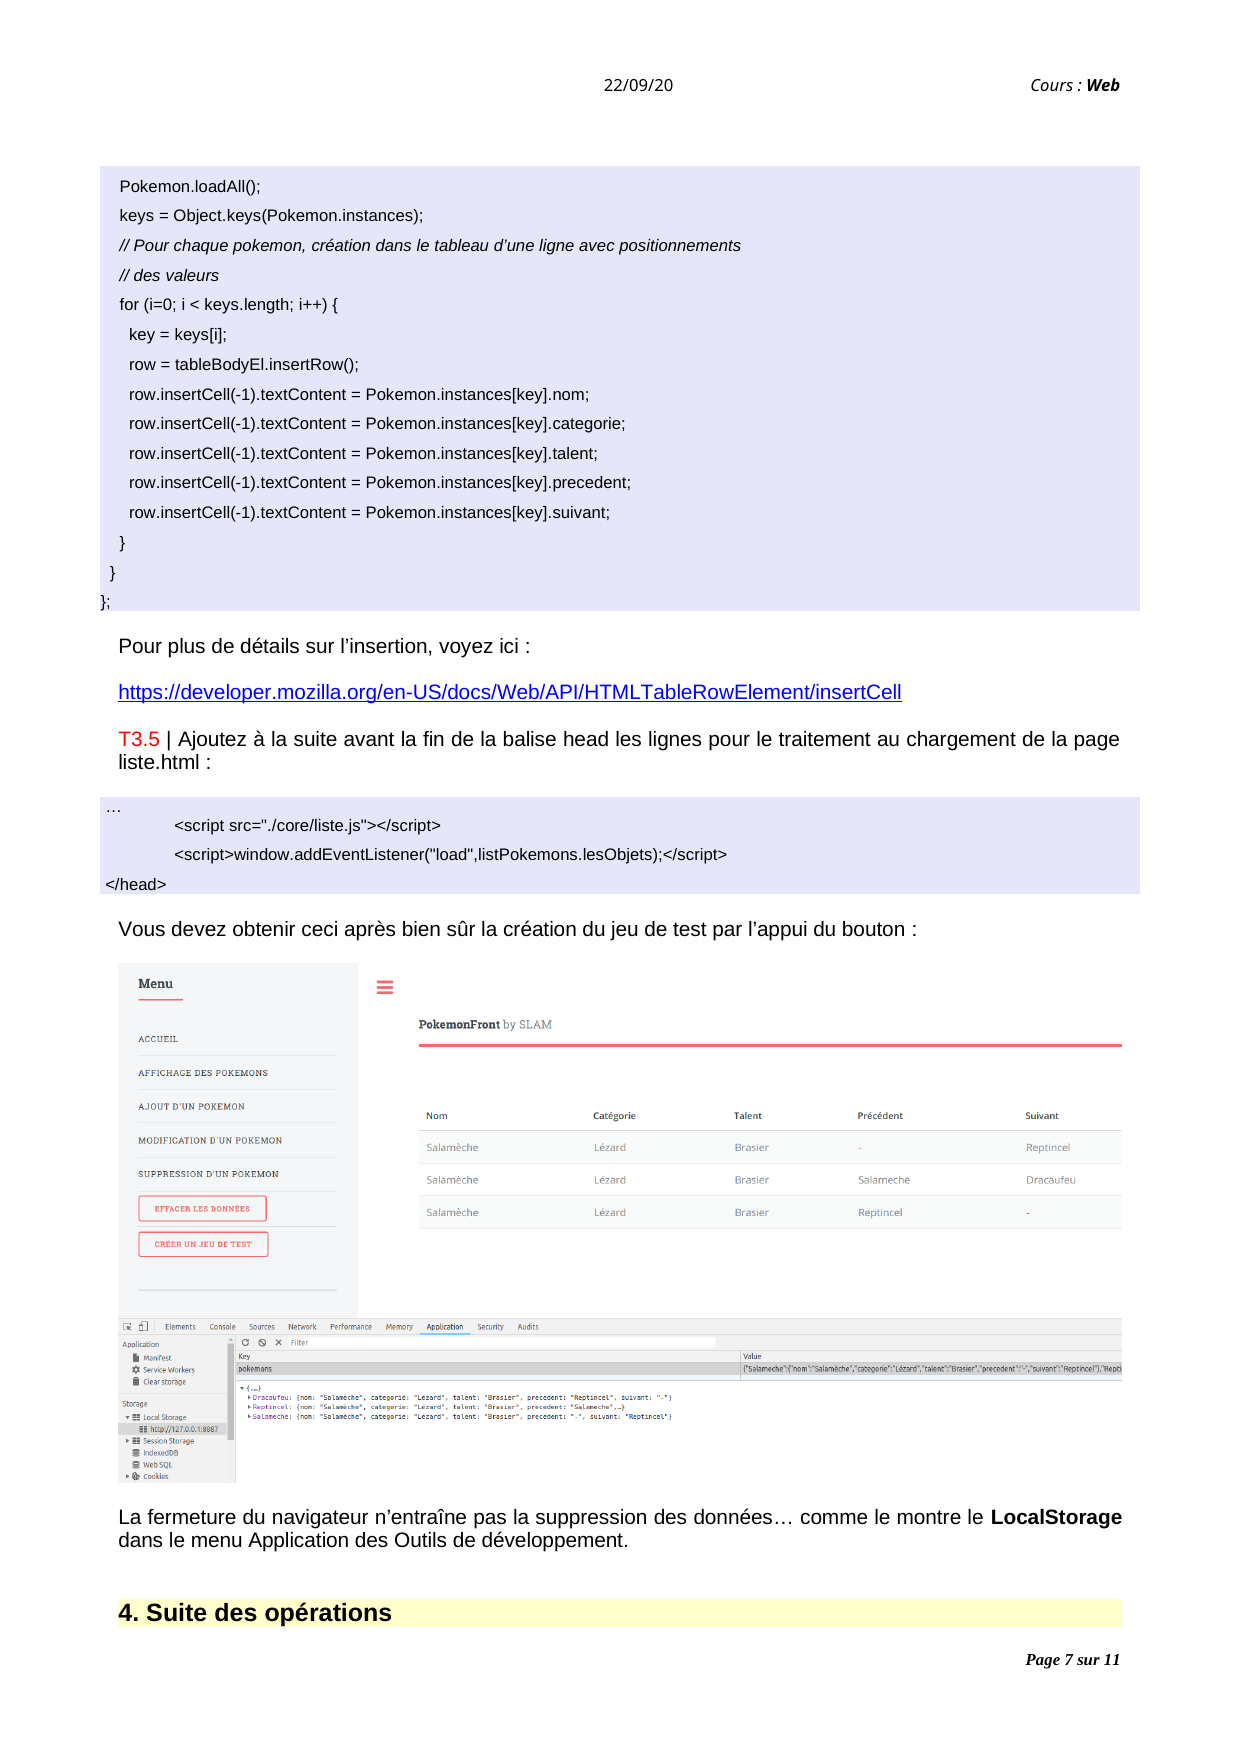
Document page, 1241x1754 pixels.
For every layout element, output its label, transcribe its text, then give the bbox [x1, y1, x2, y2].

text row.insertCell(-1).textContent = Pokemon.instances[key].precedent; [100, 463, 1140, 492]
text T3.5 | Ajoutez à la suite avant la fin de la balise head les lignes pour le traitement au chargement de la page liste.html : [118, 727, 1122, 774]
text Pokemon.loadAll(); [100, 166, 1140, 196]
text }; [100, 582, 1140, 611]
text key = keys[i]; [100, 314, 1140, 344]
text row = tableBodyEl.insertRow(); [100, 344, 1140, 374]
text row.insertCell(-1).textContent = Pokemon.instances[key].talent; [100, 433, 1140, 463]
text row.insertCell(-1).textContent = Pokemon.instances[key].suivant; [100, 492, 1140, 522]
text </head> [100, 864, 1140, 894]
text } [100, 522, 1140, 552]
text for (i=0; i < keys.length; i++) { [100, 285, 1140, 314]
text keys = Object.keys(Pokemon.instances); [100, 196, 1140, 225]
text https://developer.mozilla.org/en-US/docs/Web/API/HTMLTableRowElement/insertCell [118, 681, 1122, 704]
text row.insertCell(-1).textContent = Pokemon.instances[key].categorie; [100, 403, 1140, 433]
text row.insertCell(-1).textContent = Pokemon.instances[key].nom; [100, 374, 1140, 403]
text // des valeurs [100, 255, 1140, 285]
text Vous devez obtenir ceci après bien sûr la création du jeu de test par l’appui du bouton : [118, 917, 1122, 940]
text 4. Suite des opérations [118, 1599, 1122, 1627]
text <script src="./core/liste.js"></script> [100, 816, 1140, 834]
text La fermeture du navigateur n’entraîne pas la suppression des données… comme le montre le LocalStorage dans le menu Application des Outils de développement. [118, 1506, 1122, 1552]
text // Pour chaque pokemon, création dans le tableau d’une ligne avec positionnements [100, 225, 1140, 255]
text … [100, 797, 1140, 816]
text Pour plus de détails sur l’insertion, voyez ici : [118, 634, 1122, 658]
text <script>window.addEventListener("load",listPokemons.lesObjets);</script> [100, 834, 1140, 864]
picture [118, 963, 1122, 1483]
text } [100, 552, 1140, 582]
